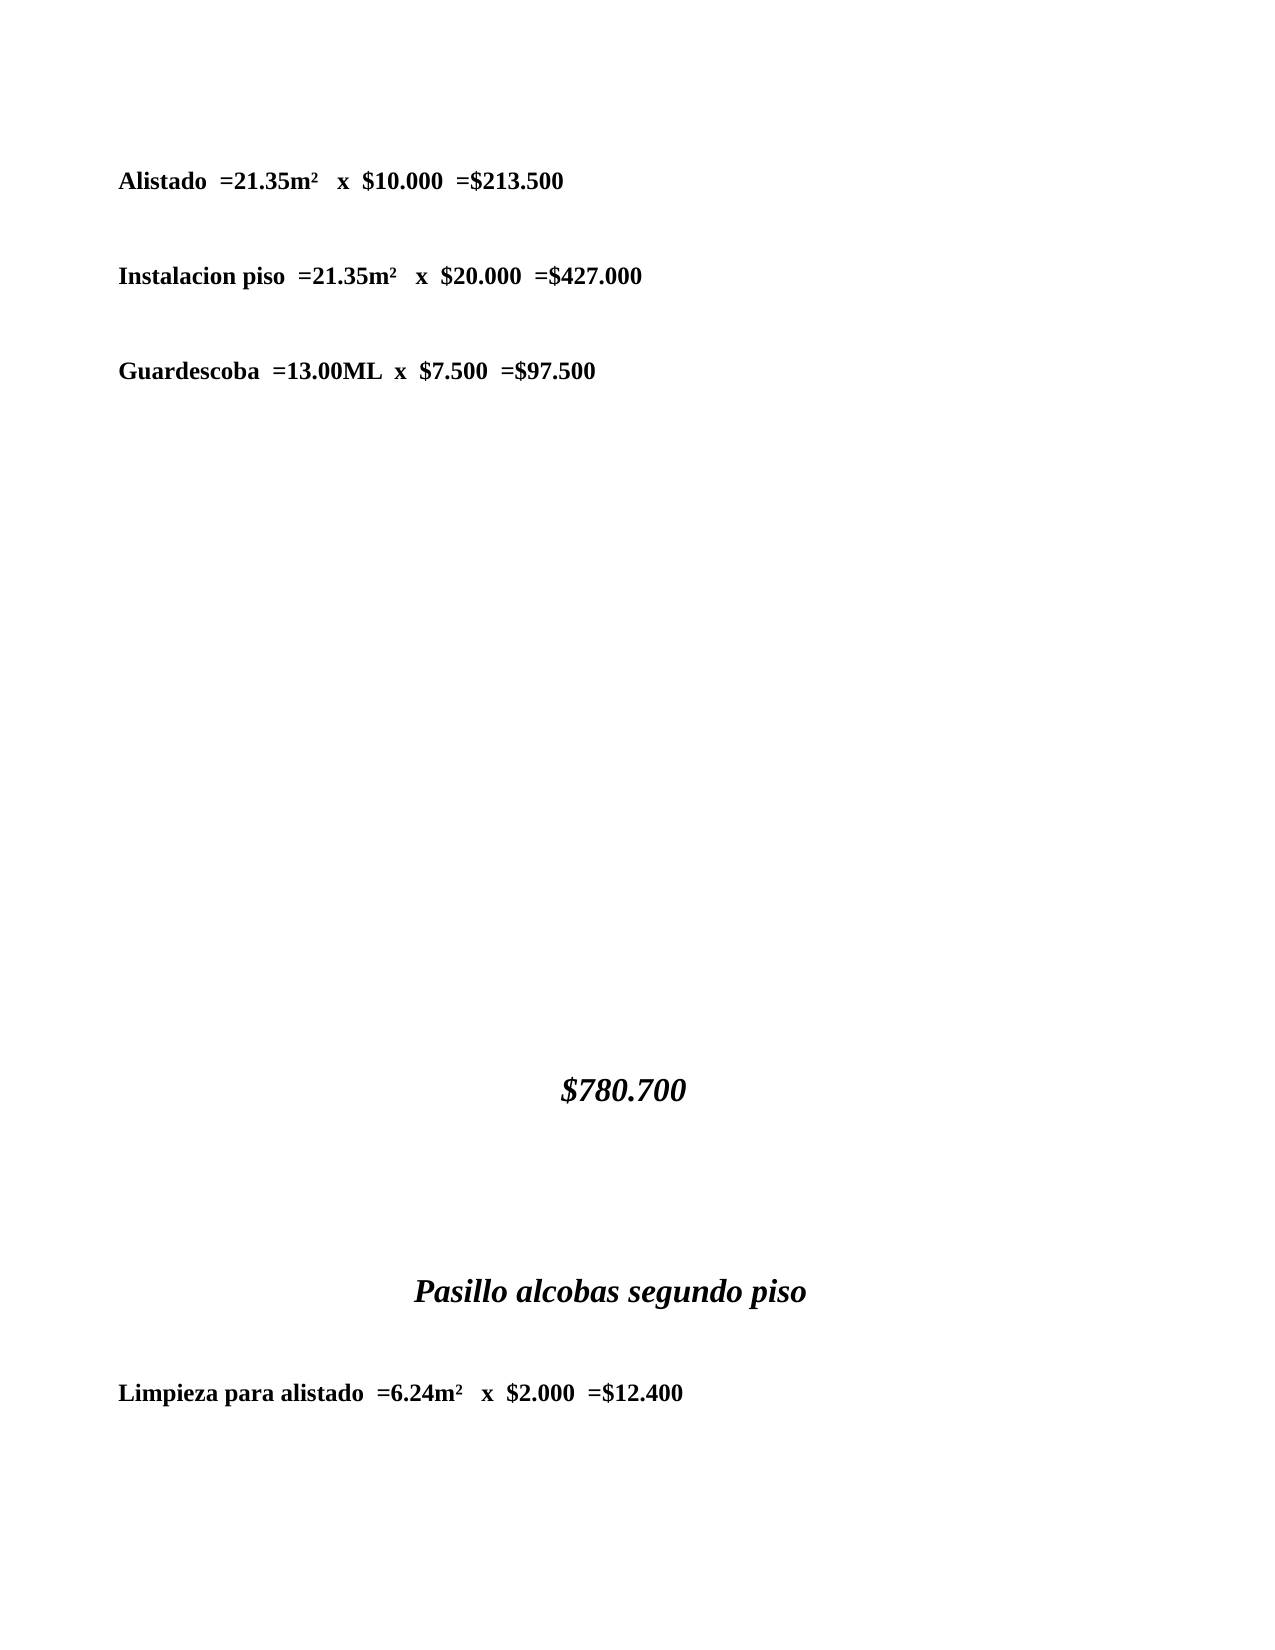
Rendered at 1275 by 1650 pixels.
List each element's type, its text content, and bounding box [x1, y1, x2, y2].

text Guardescoba =13.00ML x $7.500 =$97.500 [118, 356, 1157, 385]
text $780.700 [118, 1070, 1157, 1108]
text Limpieza para alistado =6.24m² x $2.000 =$12.400 [118, 1378, 1157, 1407]
text Alistado =21.35m² x $10.000 =$213.500 [118, 166, 1157, 194]
text Pasillo alcobas segundo piso [118, 1272, 1157, 1310]
text Instalacion piso =21.35m² x $20.000 =$427.000 [118, 261, 1157, 290]
